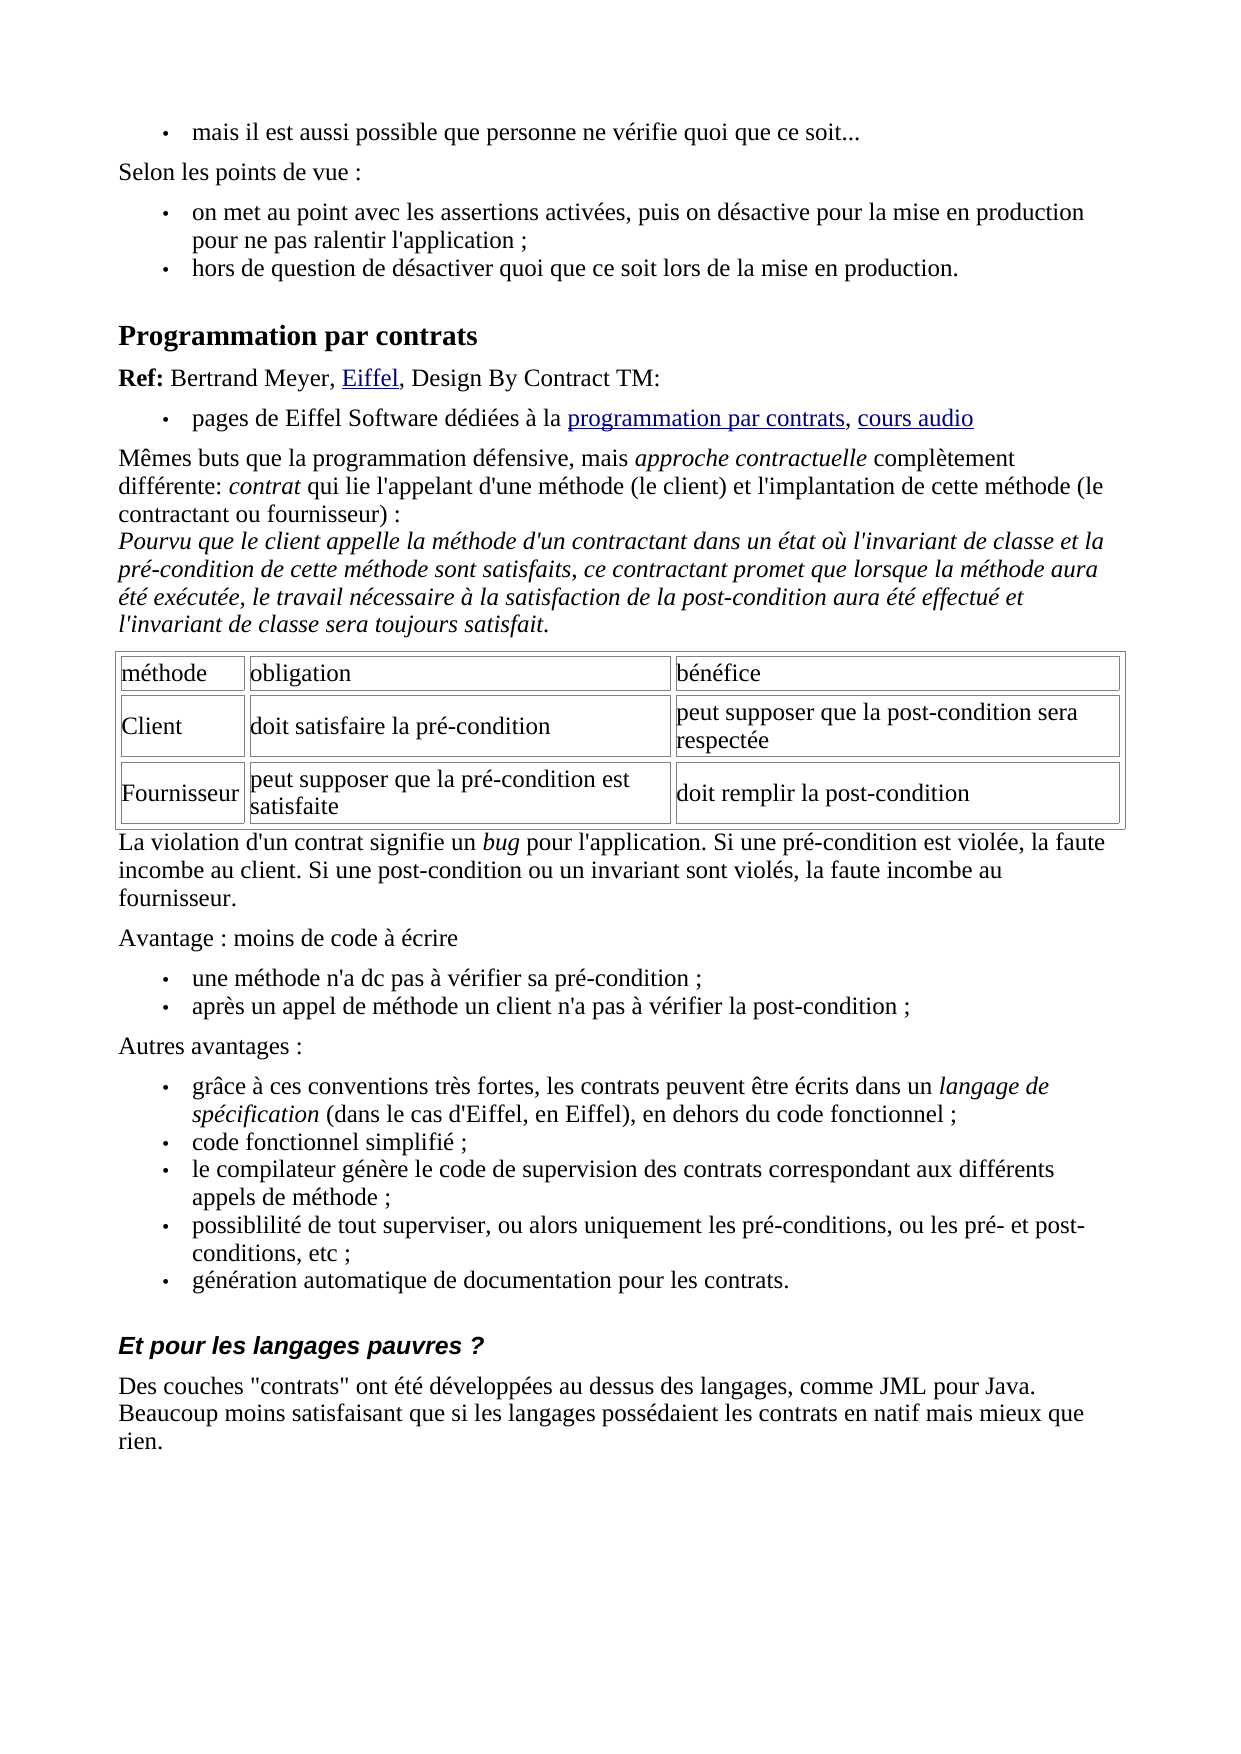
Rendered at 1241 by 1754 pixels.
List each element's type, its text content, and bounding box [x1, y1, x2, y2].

text Des couches "contrats" ont été développées au dessus des langages, comme JML pour Java. Beaucoup moins satisfaisant que si les langages possédaient les contrats en natif mais mieux que rien. [118, 1372, 1122, 1455]
table_header méthode [118, 652, 247, 690]
list grâce à ces conventions très fortes, les contrats peuvent être écrits dans un langage de spécification (dans le cas d'Eiffel, en Eiffel), en dehors du code fonctionnel ; [162, 1072, 1122, 1128]
list pages de Eiffel Software dédiées à la programmation par contrats, cours audio [162, 404, 1122, 432]
list génération automatique de documentation pour les contrats. [162, 1266, 1122, 1294]
list possiblilité de tout superviser, ou alors uniquement les pré-conditions, ou les pré- et post-conditions, etc ; [162, 1211, 1122, 1266]
text Mêmes buts que la programmation défensive, mais approche contractuelle complètement différente: contrat qui lie l'appelant d'une méthode (le client) et l'implantation de cette méthode (le contractant ou fournisseur) : Pourvu que le client appelle la méthode d'un contractant dans un état où l'invariant de classe et la pré-condition de cette méthode sont satisfaits, ce contractant promet que lorsque la méthode aura été exécutée, le travail nécessaire à la satisfaction de la post-condition aura été effectué et l'invariant de classe sera toujours satisfait. [118, 444, 1122, 638]
text Autres avantages : [118, 1032, 1122, 1060]
table_cell peut supposer que la pré-condition est satisfaite [247, 756, 673, 823]
table_cell doit remplir la post-condition [673, 756, 1122, 823]
table_cell doit satisfaire la pré-condition [247, 690, 673, 756]
text La violation d'un contrat signifie un bug pour l'application. Si une pré-condition est violée, la faute incombe au client. Si une post-condition ou un invariant sont violés, la faute incombe au fournisseur. [118, 830, 1122, 912]
subtitle Et pour les langages pauvres ? [118, 1332, 1122, 1359]
list après un appel de méthode un client n'a pas à vérifier la post-condition ; [162, 992, 1122, 1020]
text Ref: Bertrand Meyer, Eiffel, Design By Contract TM: [118, 364, 1122, 392]
subtitle Programmation par contrats [118, 319, 1122, 351]
list mais il est aussi possible que personne ne vérifie quoi que ce soit... [162, 118, 1122, 146]
text Selon les points de vue : [118, 158, 1122, 186]
table_header bénéfice [673, 652, 1122, 690]
table_cell Fournisseur [118, 756, 247, 823]
text Avantage : moins de code à écrire [118, 924, 1122, 952]
table_cell peut supposer que la post-condition sera respectée [673, 690, 1122, 756]
table_cell Client [118, 690, 247, 756]
list on met au point avec les assertions activées, puis on désactive pour la mise en production pour ne pas ralentir l'application ; [162, 198, 1122, 254]
list le compilateur génère le code de supervision des contrats correspondant aux différents appels de méthode ; [162, 1156, 1122, 1211]
table_header obligation [247, 652, 673, 690]
list hors de question de désactiver quoi que ce soit lors de la mise en production. [162, 254, 1122, 282]
list une méthode n'a dc pas à vérifier sa pré-condition ; [162, 964, 1122, 992]
list code fonctionnel simplifié ; [162, 1128, 1122, 1156]
